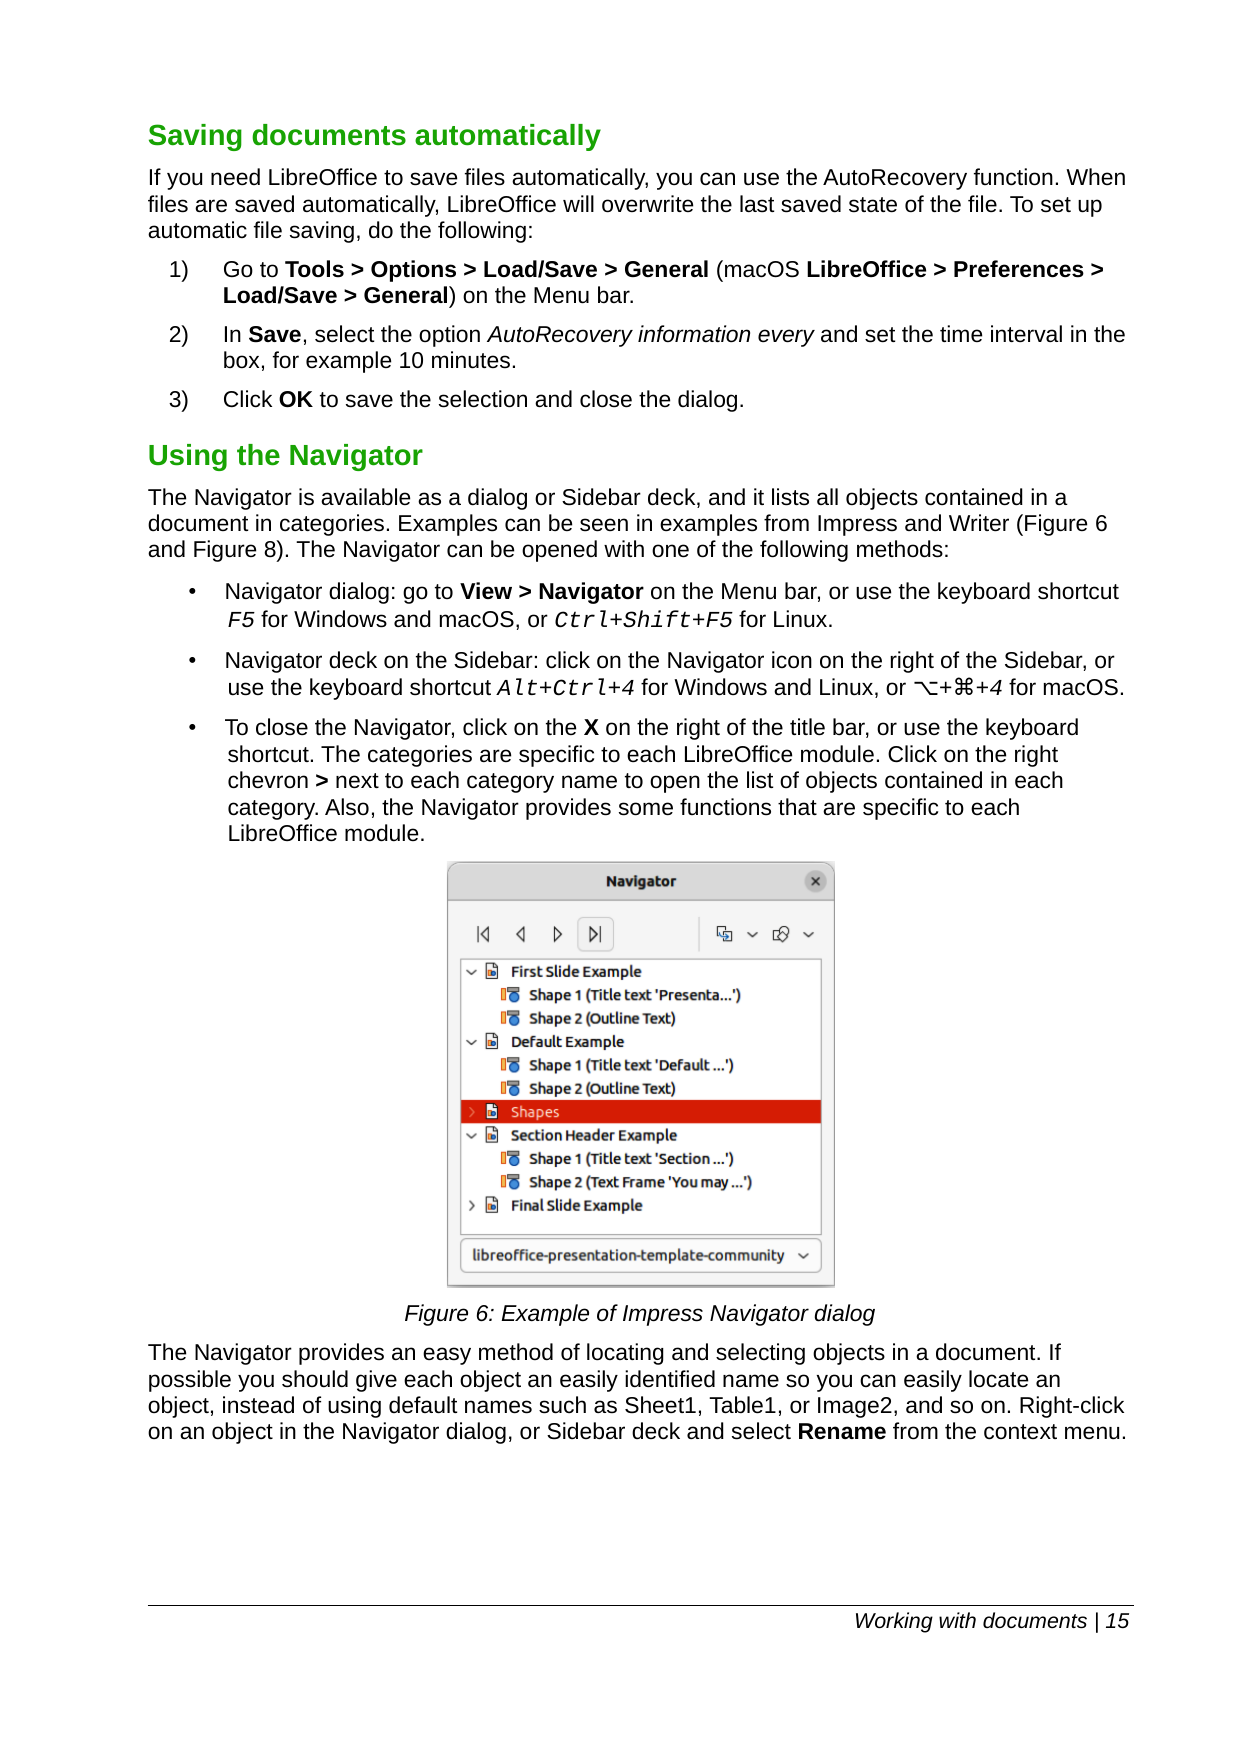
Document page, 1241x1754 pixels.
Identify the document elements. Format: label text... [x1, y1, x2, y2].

list Click OK to save the selection and close the dialog. [189, 386, 1134, 412]
subtitle Saving documents automatically [148, 118, 1134, 152]
picture [446, 861, 835, 1288]
list Go to Tools > Options > Load/Save > General (macOS LibreOffice > Preferences > Load/Save > General) on the Menu bar. [189, 256, 1134, 308]
text The Navigator is available as a dialog or Sidebar deck, and it lists all objects contained in a document in categories. Examples can be seen in examples from Impress and Writer (Figure 6 and Figure 8). The Navigator can be opened with one of the following methods: [148, 483, 1134, 563]
list To close the Navigator, click on the X on the right of the title bar, or use the keyboard shortcut. The categories are specific to each LibreOffice module. Click on the right chevron > next to each category name to open the list of objects contained in each category. Also, the Navigator provides some functions that are specific to each LibreOffice module. [185, 711, 1134, 849]
subtitle Using the Navigator [148, 437, 1134, 471]
text The Navigator provides an easy method of locating and selecting objects in a document. If possible you should give each object an easily identified name so you can easily locate an object, instead of using default names such as Sheet1, Table1, or Image2, and so on. Right‑click on an object in the Navigator dialog, or Sidebar deck and select Rename from the context menu. [148, 1339, 1134, 1445]
text Figure 6: Example of Impress Navigator dialog [404, 1300, 878, 1327]
list In Save, select the option AutoRecovery information every and set the time interval in the box, for example 10 minutes. [189, 321, 1134, 374]
list If you need LibreOffice to save files automatically, you can use the AutoRecovery function. When files are saved automatically, LibreOffice will overwrite the last saved state of the file. To set up automatic file saving, do the following: [148, 164, 1134, 243]
list Navigator dialog: go to View > Navigator on the Menu bar, or use the keyboard shortcut F5 for Windows and macOS, or Ctrl+Shift+F5 for Linux. [185, 575, 1134, 635]
list Navigator deck on the Sidebar: click on the Navigator icon on the right of the Sidebar, or use the keyboard shortcut Alt+Ctrl+4 for Windows and Linux, or ⌥+⌘+4 for macOS. [185, 644, 1134, 702]
